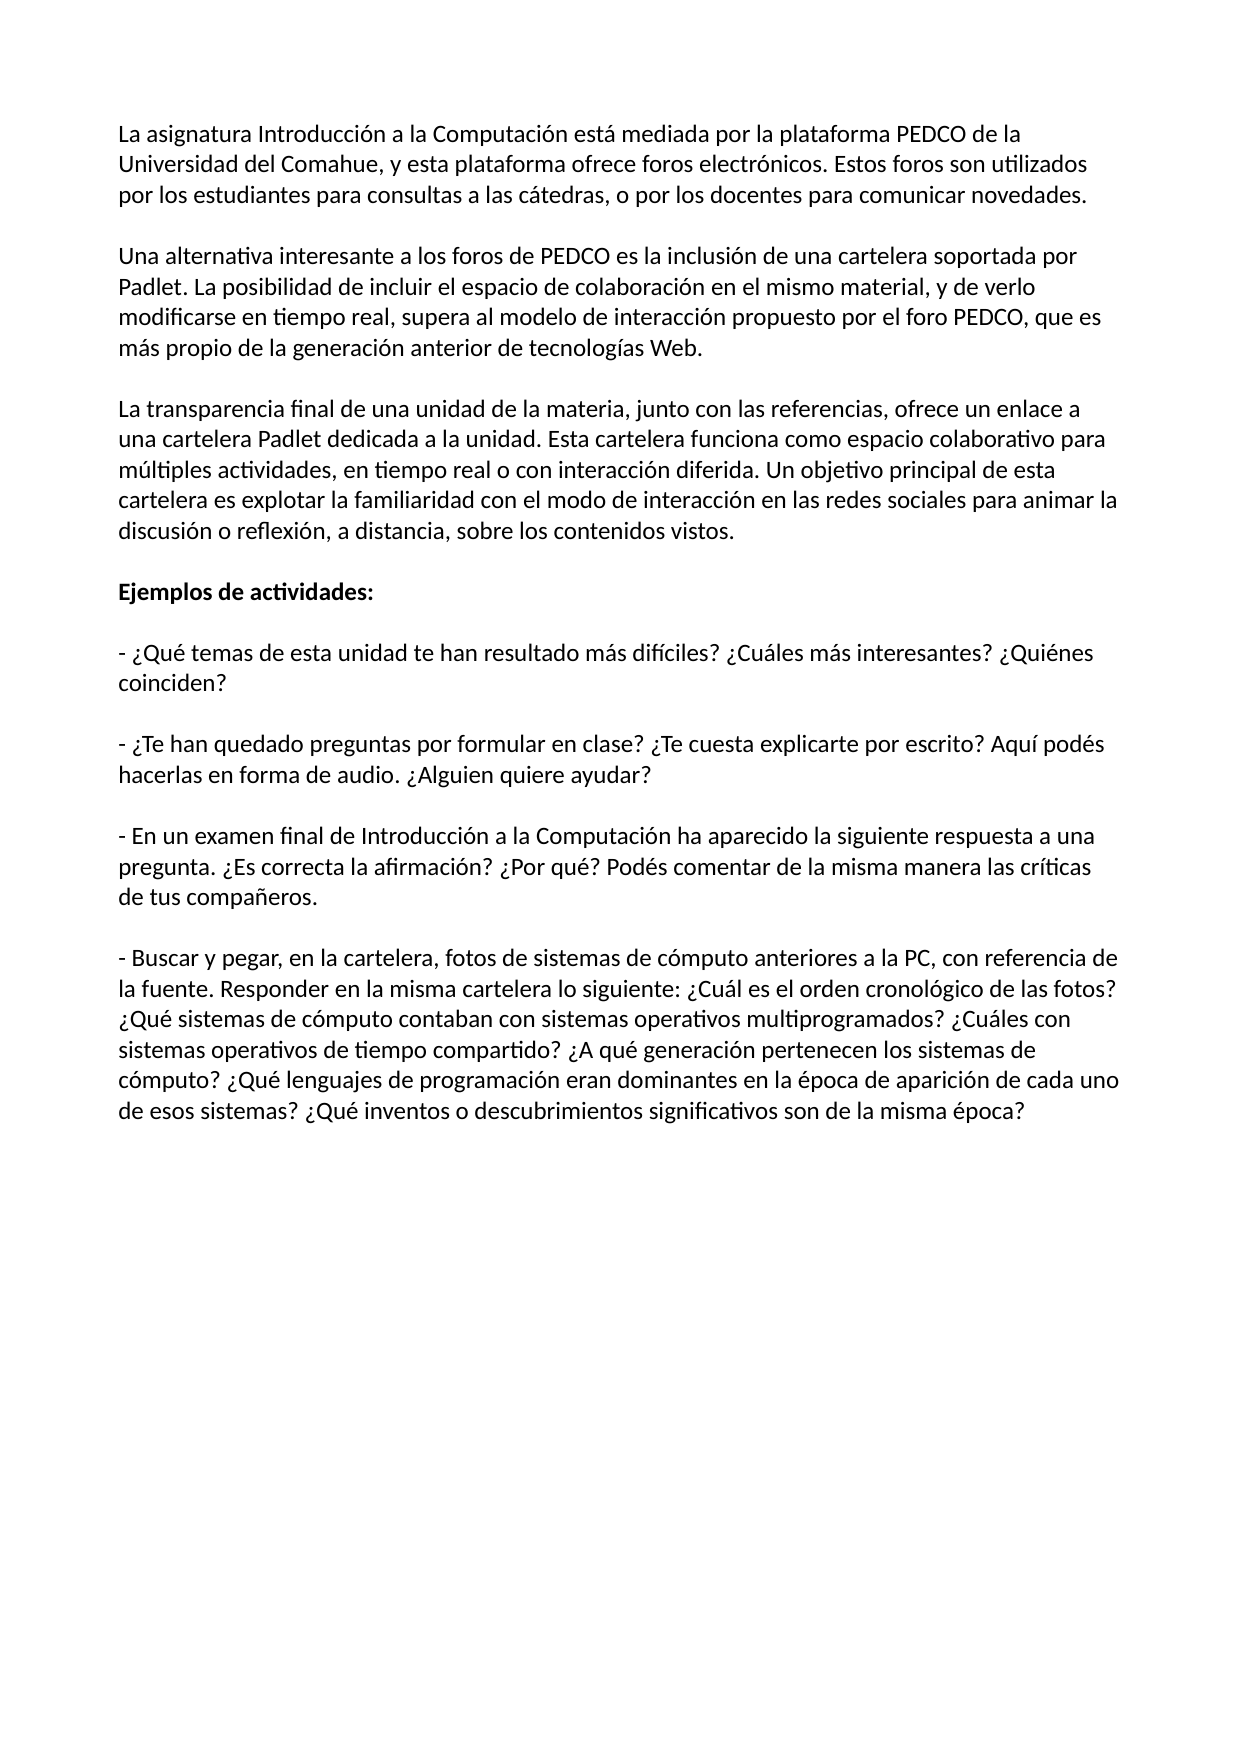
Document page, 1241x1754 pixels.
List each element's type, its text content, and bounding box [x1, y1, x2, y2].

text - Buscar y pegar, en la cartelera, fotos de sistemas de cómputo anteriores a la PC, con referencia de la fuente. Responder en la misma cartelera lo siguiente: ¿Cuál es el orden cronológico de las fotos? ¿Qué sistemas de cómputo contaban con sistemas operativos multiprogramados? ¿Cuáles con sistemas operativos de tiempo compartido? ¿A qué generación pertenecen los sistemas de cómputo? ¿Qué lenguajes de programación eran dominantes en la época de aparición de cada uno de esos sistemas? ¿Qué inventos o descubrimientos significativos son de la misma época? [118, 942, 1122, 1125]
text - ¿Qué temas de esta unidad te han resultado más difíciles? ¿Cuáles más interesantes? ¿Quiénes coinciden? [118, 637, 1122, 698]
text Una alternativa interesante a los foros de PEDCO es la inclusión de una cartelera soportada por Padlet. La posibilidad de incluir el espacio de colaboración en el mismo material, y de verlo modificarse en tiempo real, supera al modelo de interacción propuesto por el foro PEDCO, que es más propio de la generación anterior de tecnologías Web. [118, 240, 1122, 362]
text Ejemplos de actividades: [118, 576, 1122, 606]
text - En un examen final de Introducción a la Computación ha aparecido la siguiente respuesta a una pregunta. ¿Es correcta la afirmación? ¿Por qué? Podés comentar de la misma manera las críticas de tus compañeros. [118, 820, 1122, 912]
text La transparencia final de una unidad de la materia, junto con las referencias, ofrece un enlace a una cartelera Padlet dedicada a la unidad. Esta cartelera funciona como espacio colaborativo para múltiples actividades, en tiempo real o con interacción diferida. Un objetivo principal de esta cartelera es explotar la familiaridad con el modo de interacción en las redes sociales para animar la discusión o reflexión, a distancia, sobre los contenidos vistos. [118, 393, 1122, 545]
text - ¿Te han quedado preguntas por formular en clase? ¿Te cuesta explicarte por escrito? Aquí podés hacerlas en forma de audio. ¿Alguien quiere ayudar? [118, 728, 1122, 789]
text La asignatura Introducción a la Computación está mediada por la plataforma PEDCO de la Universidad del Comahue, y esta plataforma ofrece foros electrónicos. Estos foros son utilizados por los estudiantes para consultas a las cátedras, o por los docentes para comunicar novedades. [118, 118, 1122, 210]
